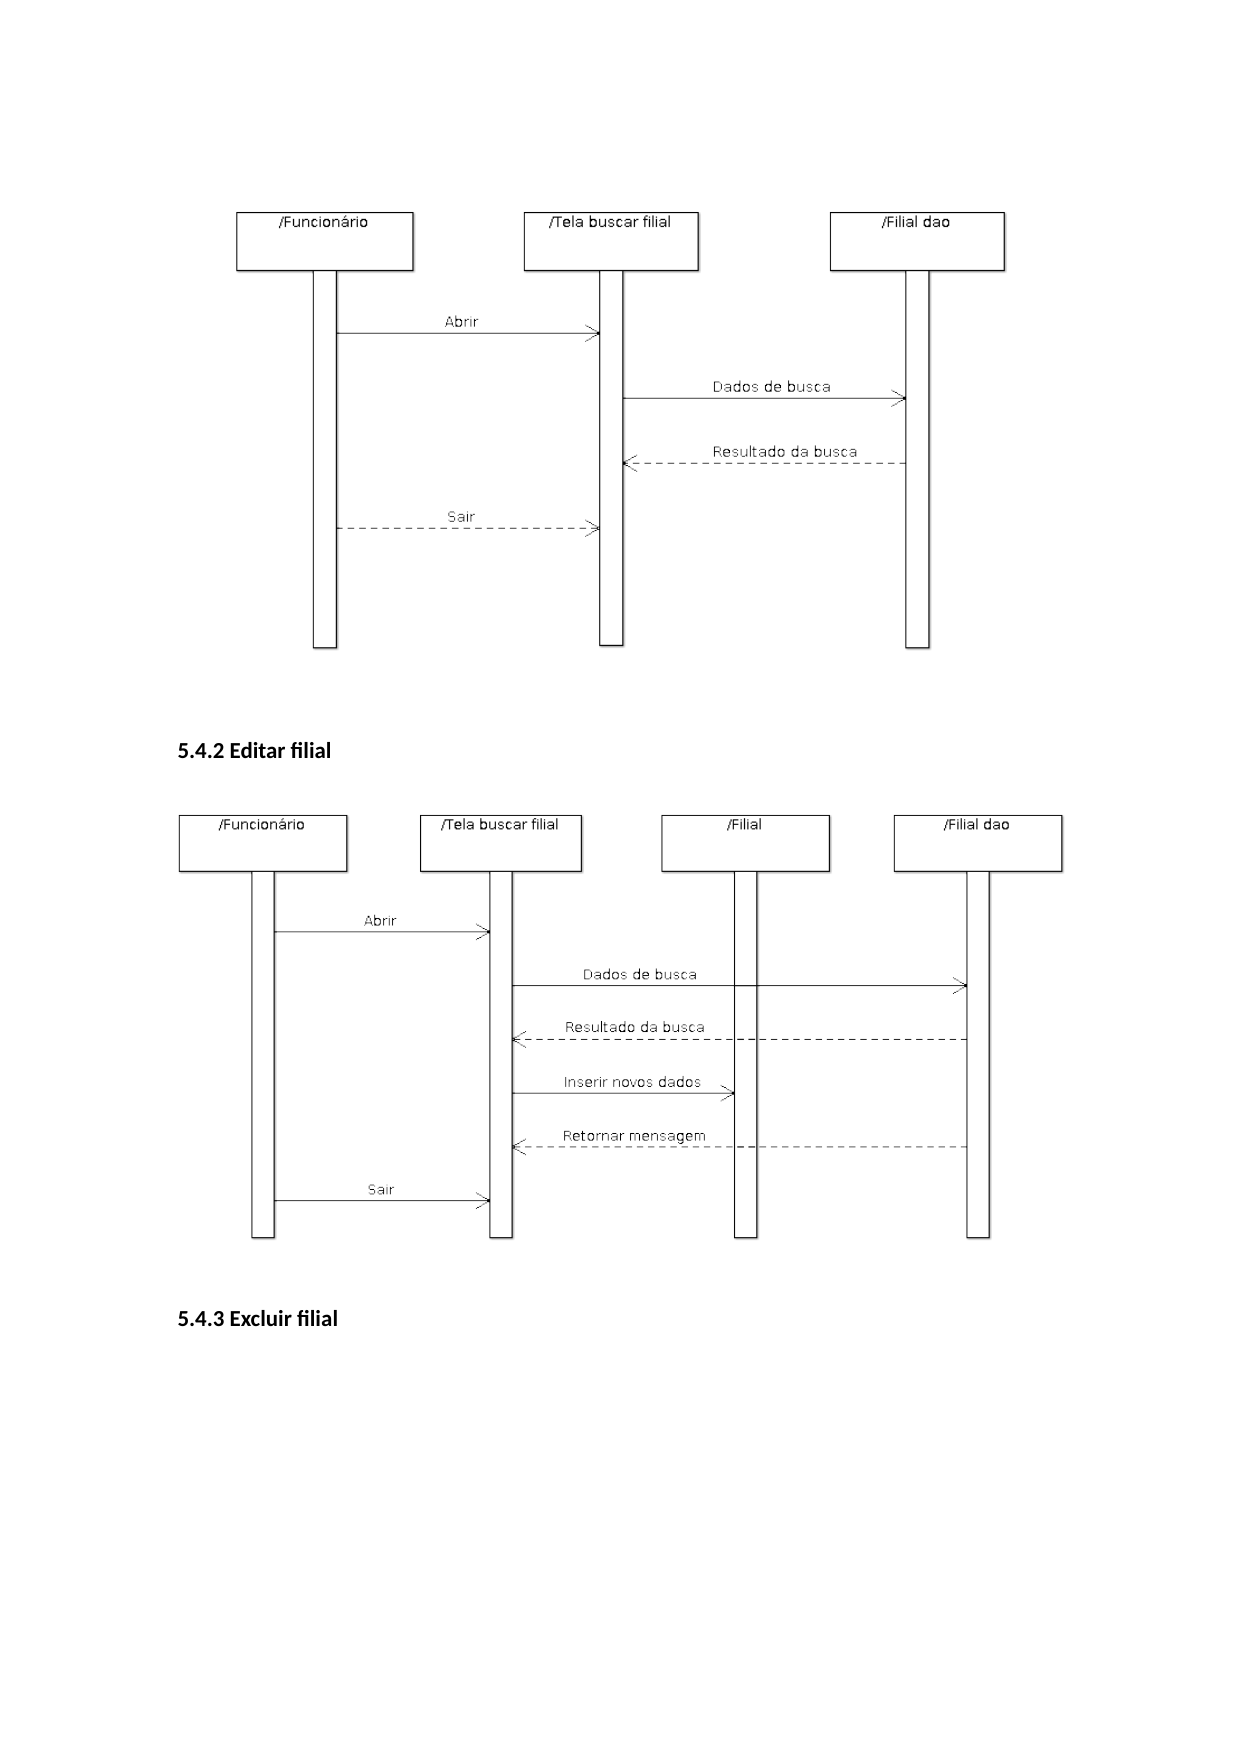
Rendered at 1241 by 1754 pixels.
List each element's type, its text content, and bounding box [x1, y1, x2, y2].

text 5.4.3 Excluir filial [177, 1301, 1063, 1332]
picture [134, 788, 1106, 1301]
text 5.4.2 Editar filial [177, 732, 1063, 764]
picture [162, 147, 1078, 732]
